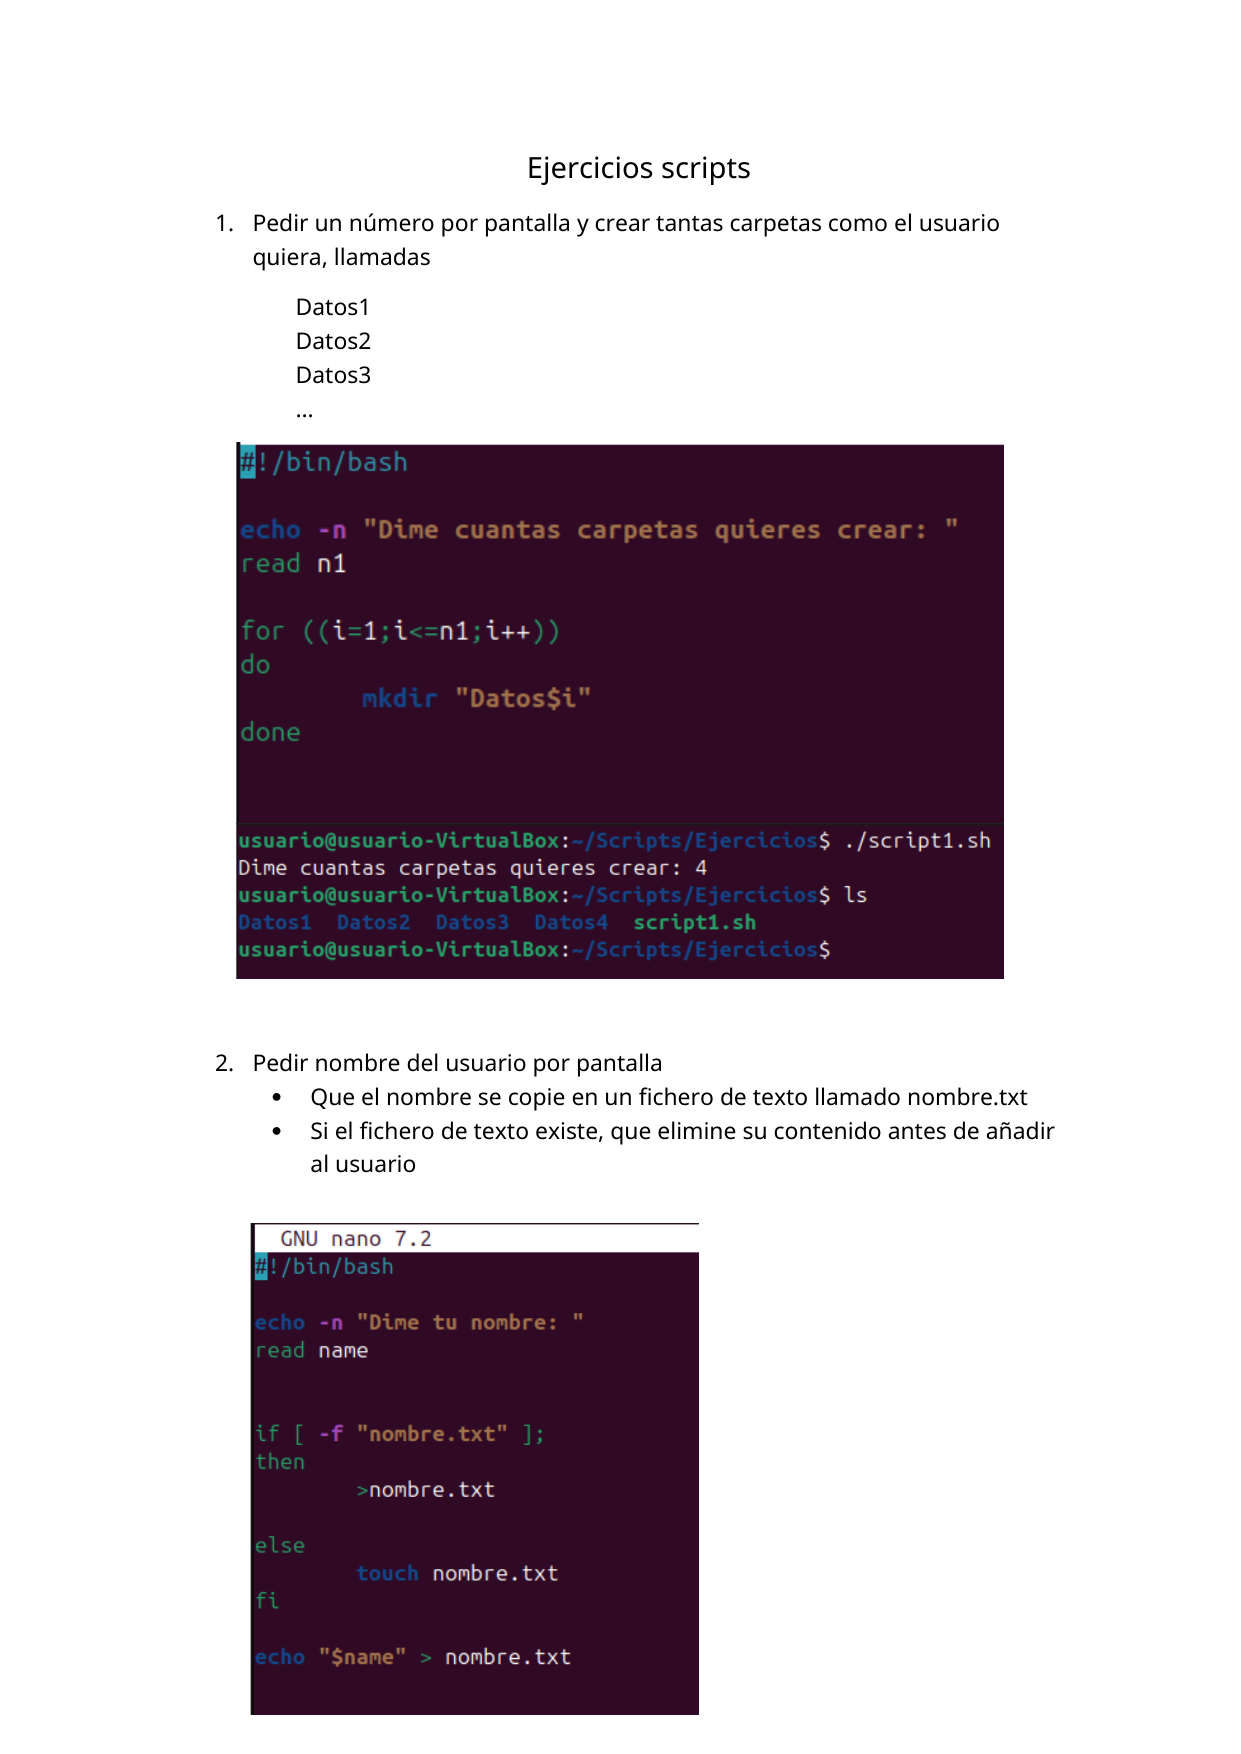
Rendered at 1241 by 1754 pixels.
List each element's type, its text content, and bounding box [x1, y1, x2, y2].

list Que el nombre se copie en un fichero de texto llamado nombre.txt [273, 1081, 1063, 1112]
text … [295, 392, 1063, 424]
list Pedir nombre del usuario por pantalla [215, 1047, 1063, 1078]
picture [250, 1223, 699, 1715]
text Datos3 [295, 359, 1063, 390]
picture [236, 442, 1004, 979]
text Ejercicios scripts [215, 148, 1063, 187]
list Pedir un número por pantalla y crear tantas carpetas como el usuario quiera, llamadas [215, 207, 1063, 272]
list Si el fichero de texto existe, que elimine su contenido antes de añadir al usuario [273, 1115, 1063, 1180]
text Datos1 [295, 291, 1063, 322]
text Datos2 [295, 325, 1063, 356]
